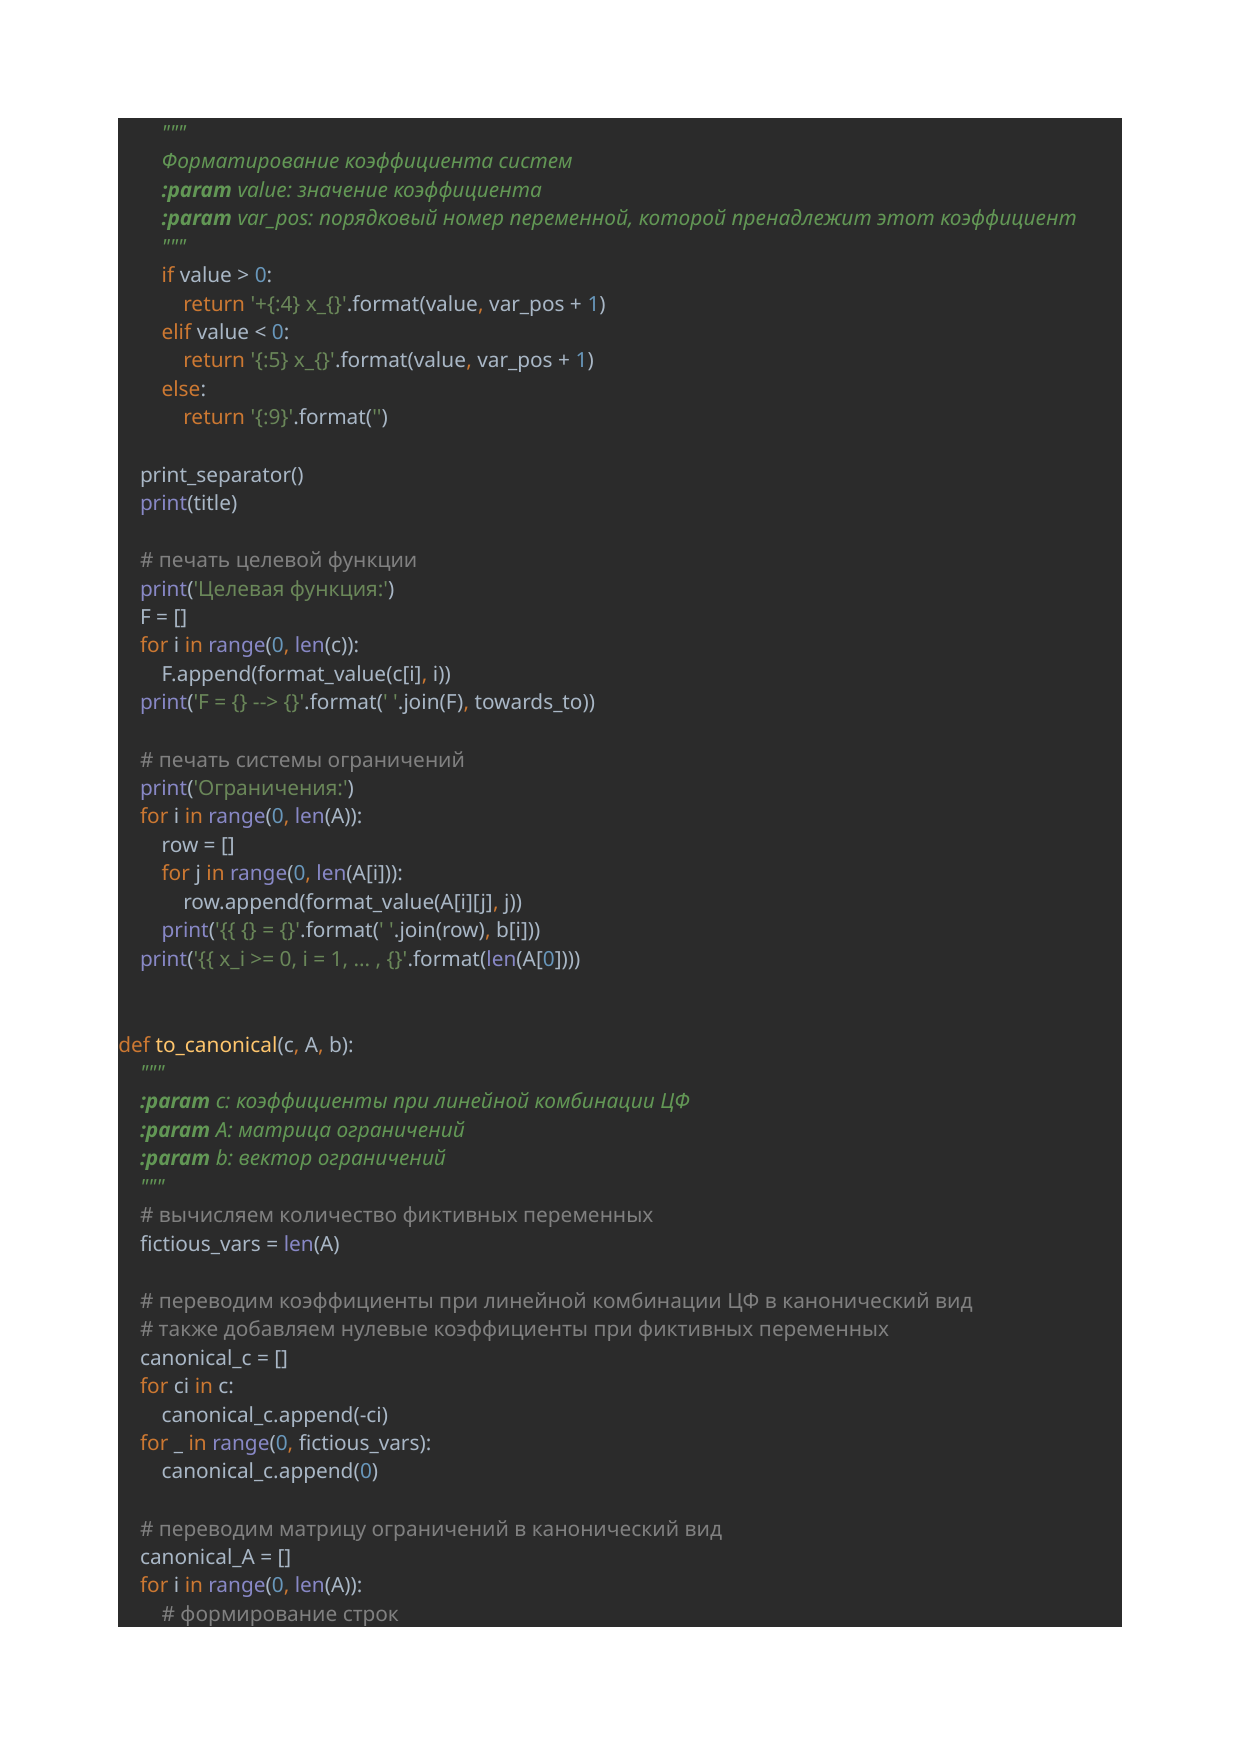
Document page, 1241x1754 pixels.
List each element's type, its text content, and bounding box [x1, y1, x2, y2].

text """ Форматирование коэффициента систем :param value: значение коэффициента :param var_pos: порядковый номер переменной, которой пренадлежит этот коэффициент """ if value > 0: return '+{:4} x_{}'.format(value, var_pos + 1) elif value < 0: return '{:5} x_{}'.format(value, var_pos + 1) else: return '{:9}'.format('') print_separator() print(title) # печать целевой функции print('Целевая функция:') F = [] for i in range(0, len(c)): F.append(format_value(c[i], i)) print('F = {} --> {}'.format(' '.join(F), towards_to)) # печать системы ограничений print('Ограничения:') for i in range(0, len(A)): row = [] for j in range(0, len(A[i])): row.append(format_value(A[i][j], j)) print('{{ {} = {}'.format(' '.join(row), b[i])) print('{{ x_i >= 0, i = 1, ... , {}'.format(len(A[0]))) def to_canonical(c, A, b): """ :param c: коэффициенты при линейной комбинации ЦФ :param A: матрица ограничений :param b: вектор ограничений """ # вычисляем количество фиктивных переменных fictious_vars = len(A) # переводим коэффициенты при линейной комбинации ЦФ в канонический вид # также добавляем нулевые коэффициенты при фиктивных переменных canonical_c = [] for ci in c: canonical_c.append(-ci) for _ in range(0, fictious_vars): canonical_c.append(0) # переводим матрицу ограничений в канонический вид canonical_A = [] for i in range(0, len(A)): # формирование строк [118, 118, 1122, 1627]
